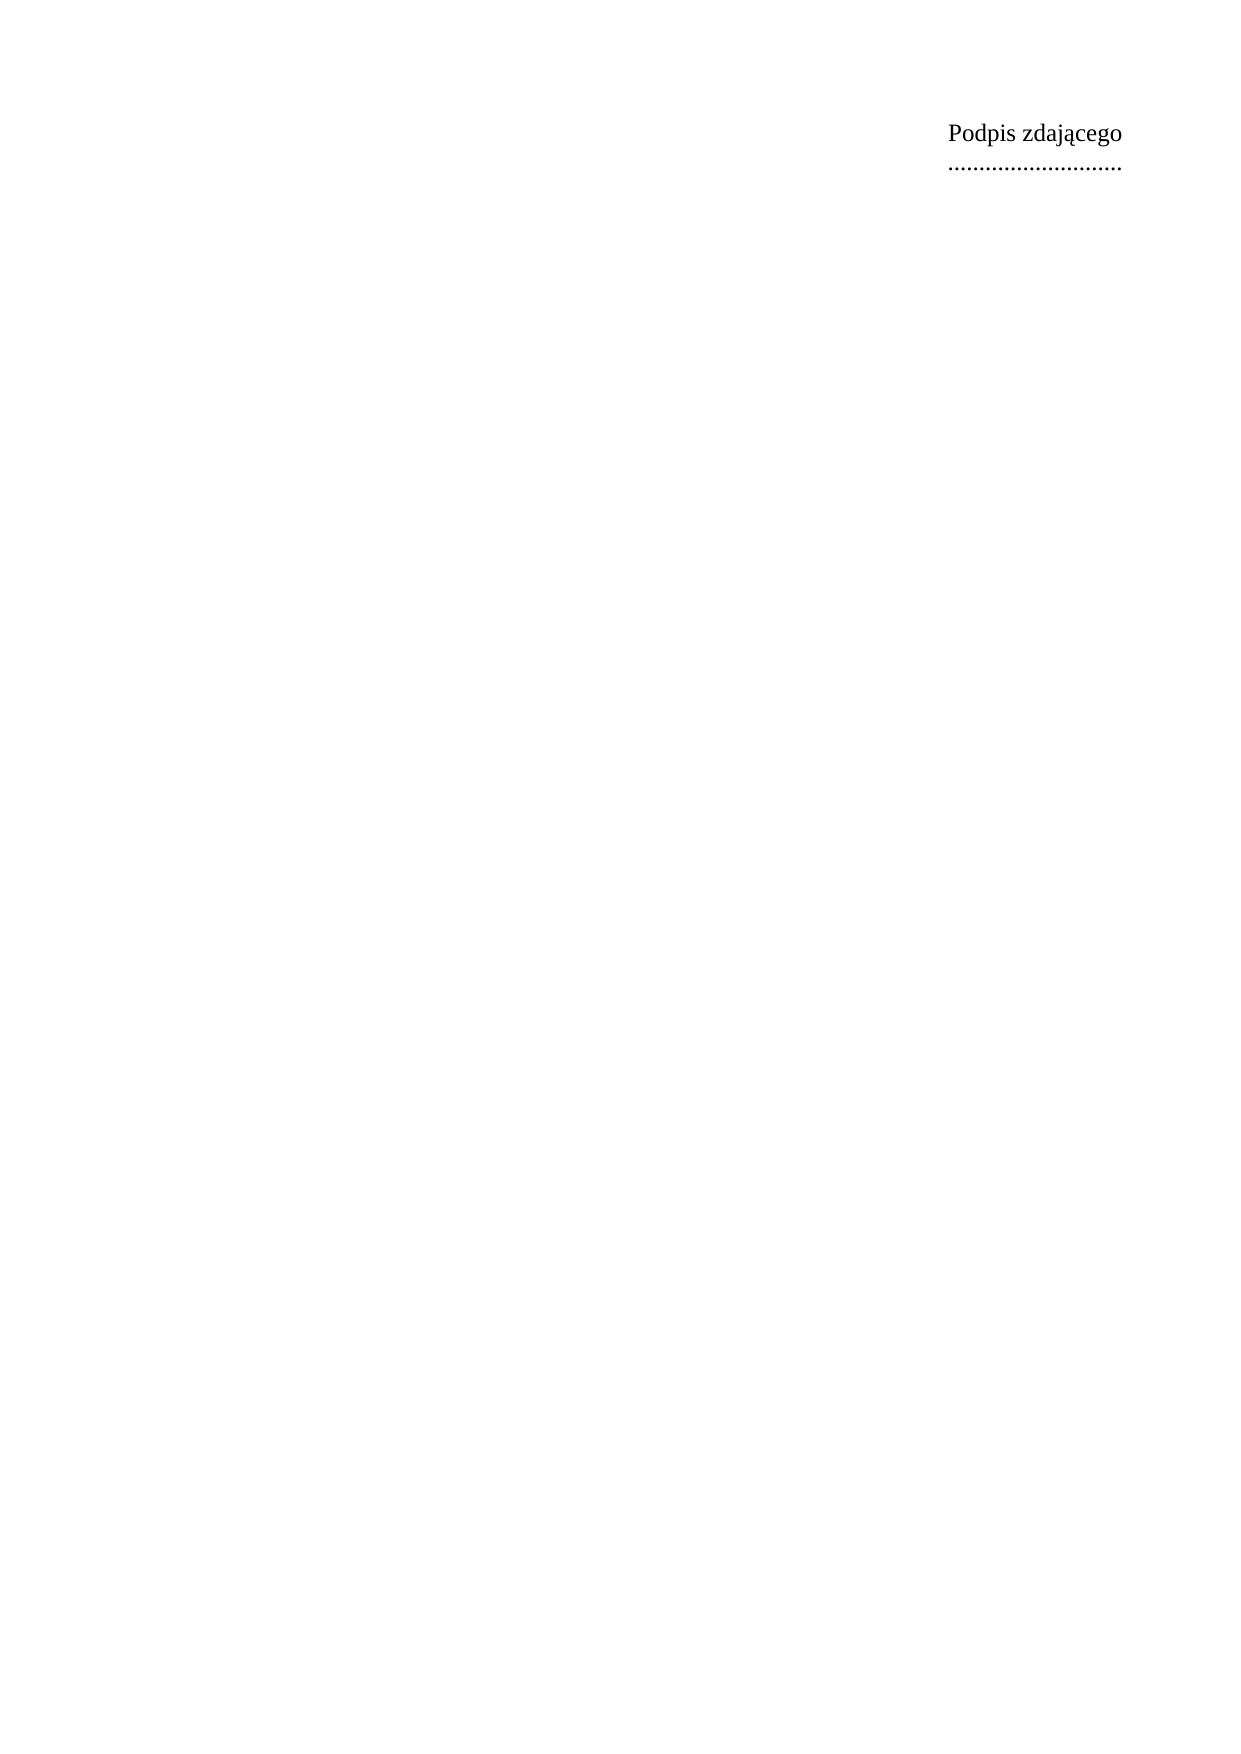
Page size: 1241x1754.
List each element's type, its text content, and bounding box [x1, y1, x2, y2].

text ............................ [118, 147, 1122, 176]
text Podpis zdającego [118, 118, 1122, 147]
